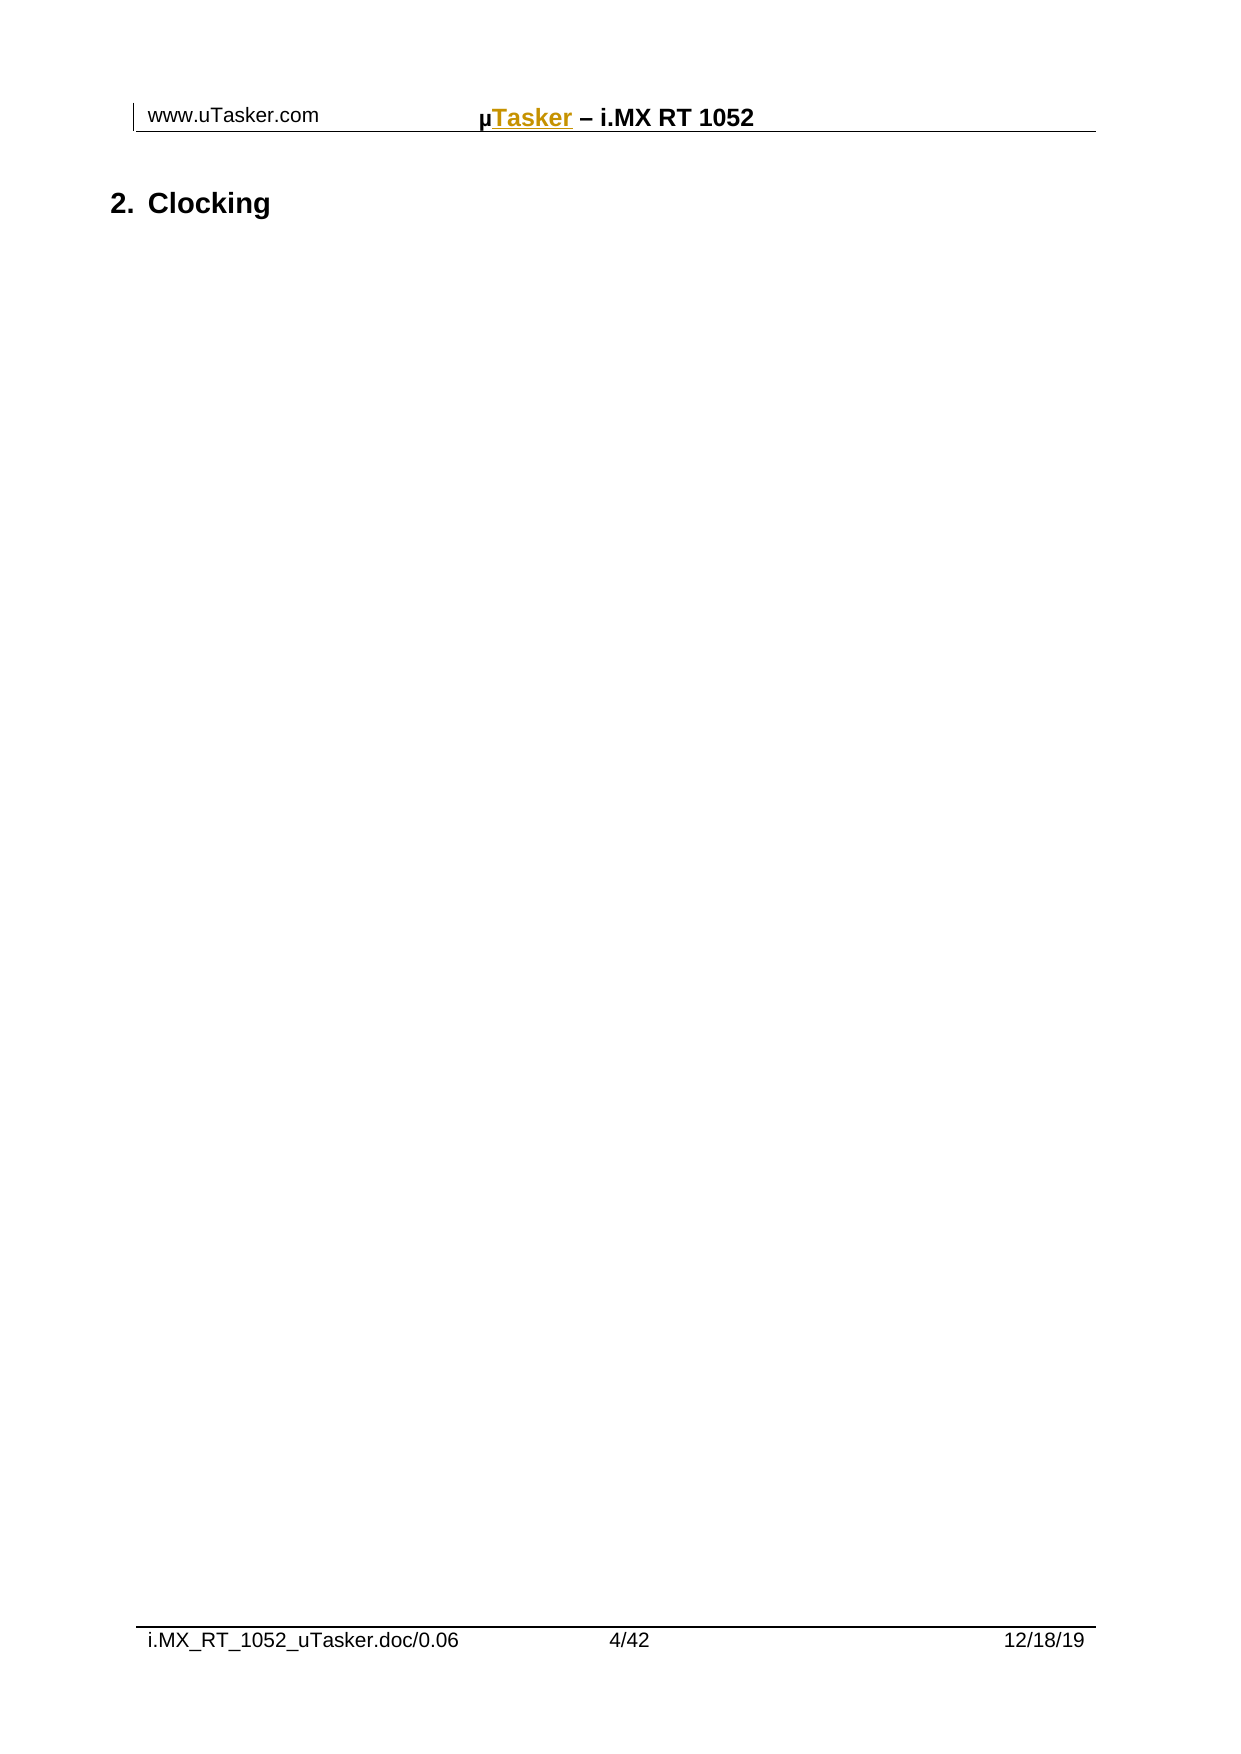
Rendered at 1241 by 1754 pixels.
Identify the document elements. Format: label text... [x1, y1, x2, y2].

subtitle Clocking [110, 186, 1093, 219]
